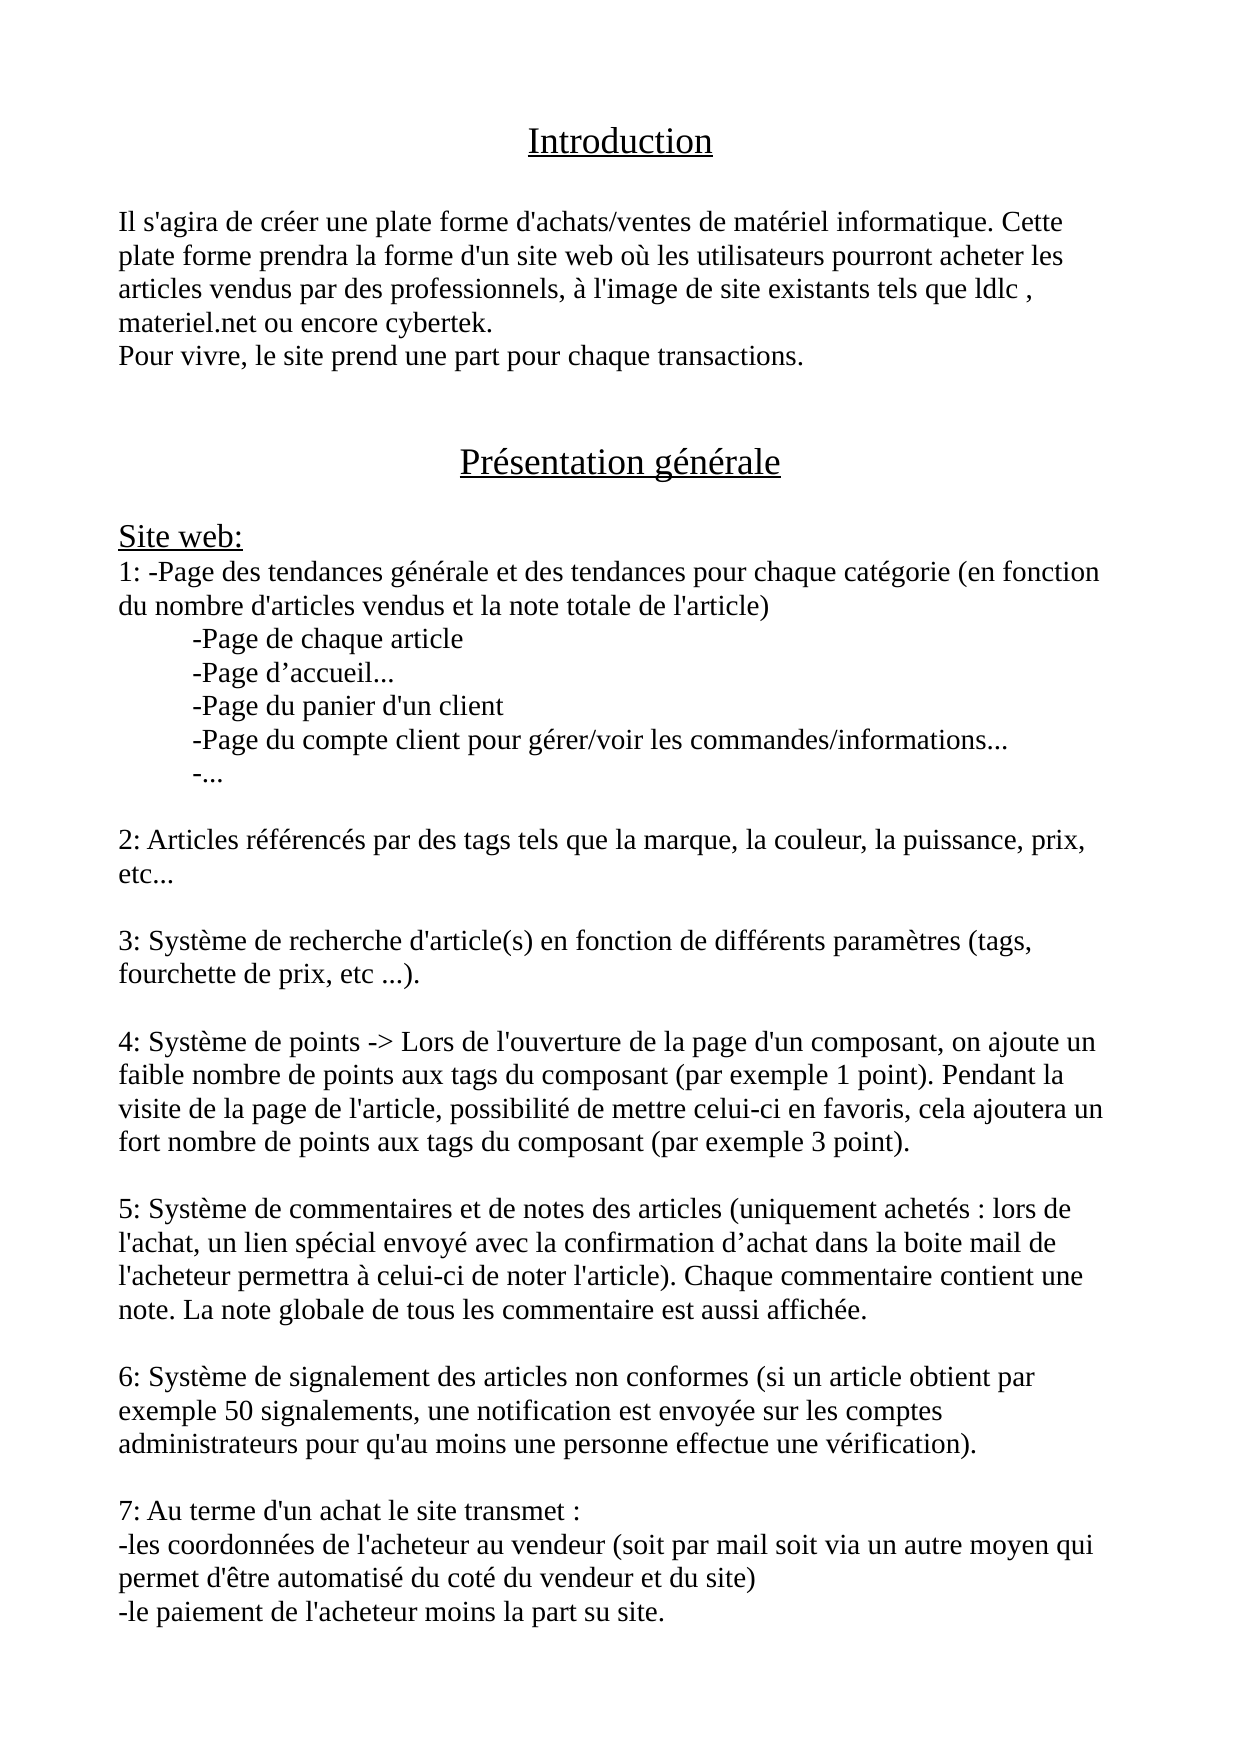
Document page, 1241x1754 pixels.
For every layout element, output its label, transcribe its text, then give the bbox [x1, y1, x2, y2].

text -les coordonnées de l'acheteur au vendeur (soit par mail soit via un autre moyen qui permet d'être automatisé du coté du vendeur et du site) [118, 1527, 1122, 1594]
text Il s'agira de créer une plate forme d'achats/ventes de matériel informatique. Cette plate forme prendra la forme d'un site web où les utilisateurs pourront acheter les articles vendus par des professionnels, à l'image de site existants tels que ldlc , materiel.net ou encore cybertek. [118, 204, 1122, 338]
text 4: Système de points -> Lors de l'ouverture de la page d'un composant, on ajoute un faible nombre de points aux tags du composant (par exemple 1 point). Pendant la visite de la page de l'article, possibilité de mettre celui-ci en favoris, cela ajoutera un fort nombre de points aux tags du composant (par exemple 3 point). [118, 1024, 1122, 1191]
text Site web: 1: -Page des tendances générale et des tendances pour chaque catégorie (en fonction du nombre d'articles vendus et la note totale de l'article) -Page de chaque article -Page d’accueil... -Page du panier d'un client -Page du compte client pour gérer/voir les commandes/informations... -... 2: Articles référencés par des tags tels que la marque, la couleur, la puissance, prix, etc... [118, 482, 1122, 923]
text 6: Système de signalement des articles non conformes (si un article obtient par exemple 50 signalements, une notification est envoyée sur les comptes administrateurs pour qu'au moins une personne effectue une vérification). [118, 1359, 1122, 1493]
text Pour vivre, le site prend une part pour chaque transactions. [118, 338, 1122, 406]
text 7: Au terme d'un achat le site transmet : [118, 1493, 1122, 1527]
text 5: Système de commentaires et de notes des articles (uniquement achetés : lors de l'achat, un lien spécial envoyé avec la confirmation d’achat dans la boite mail de l'acheteur permettra à celui-ci de noter l'article). Chaque commentaire contient une note. La note globale de tous les commentaire est aussi affichée. [118, 1191, 1122, 1359]
text Présentation générale [118, 439, 1122, 482]
text 3: Système de recherche d'article(s) en fonction de différents paramètres (tags, fourchette de prix, etc ...). [118, 923, 1122, 1024]
text -le paiement de l'acheteur moins la part su site. [118, 1594, 1122, 1627]
text Introduction [118, 118, 1122, 161]
